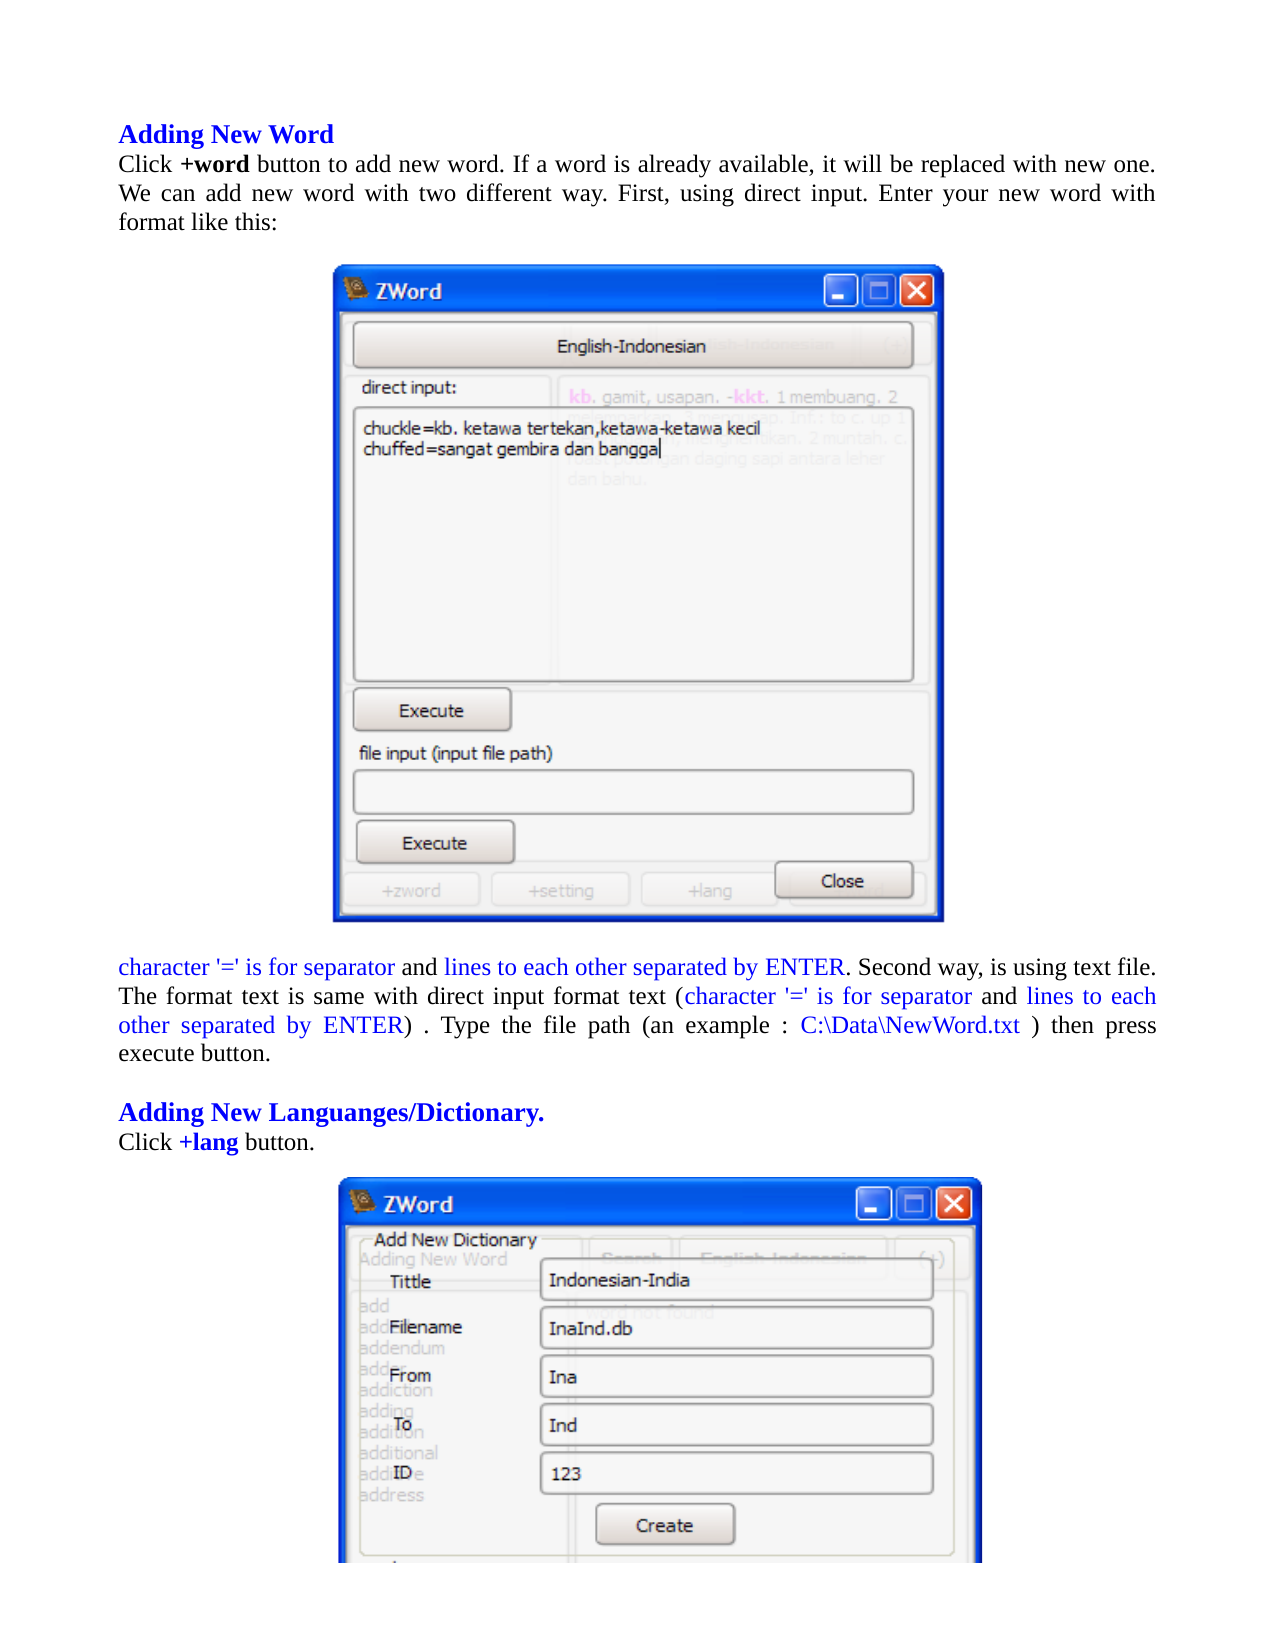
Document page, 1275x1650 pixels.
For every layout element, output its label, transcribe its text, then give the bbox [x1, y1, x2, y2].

text Adding New Languanges/Dictionary. [118, 1096, 1157, 1127]
text character '=' is for separator and lines to each other separated by ENTER. Second way, is using text file. The format text is same with direct input format text (character '=' is for separator and lines to each other separated by ENTER) . Type the file path (an example : C:\Data\NewWord.txt ) then press execute button. [118, 952, 1157, 1067]
text Adding New Word [118, 118, 1157, 149]
text Click +lang button. [118, 1127, 1157, 1156]
text Click +word button to add new word. If a word is already available, it will be replaced with new one. We can add new word with two different way. First, using direct input. Enter your new word with format like this: [118, 149, 1157, 236]
